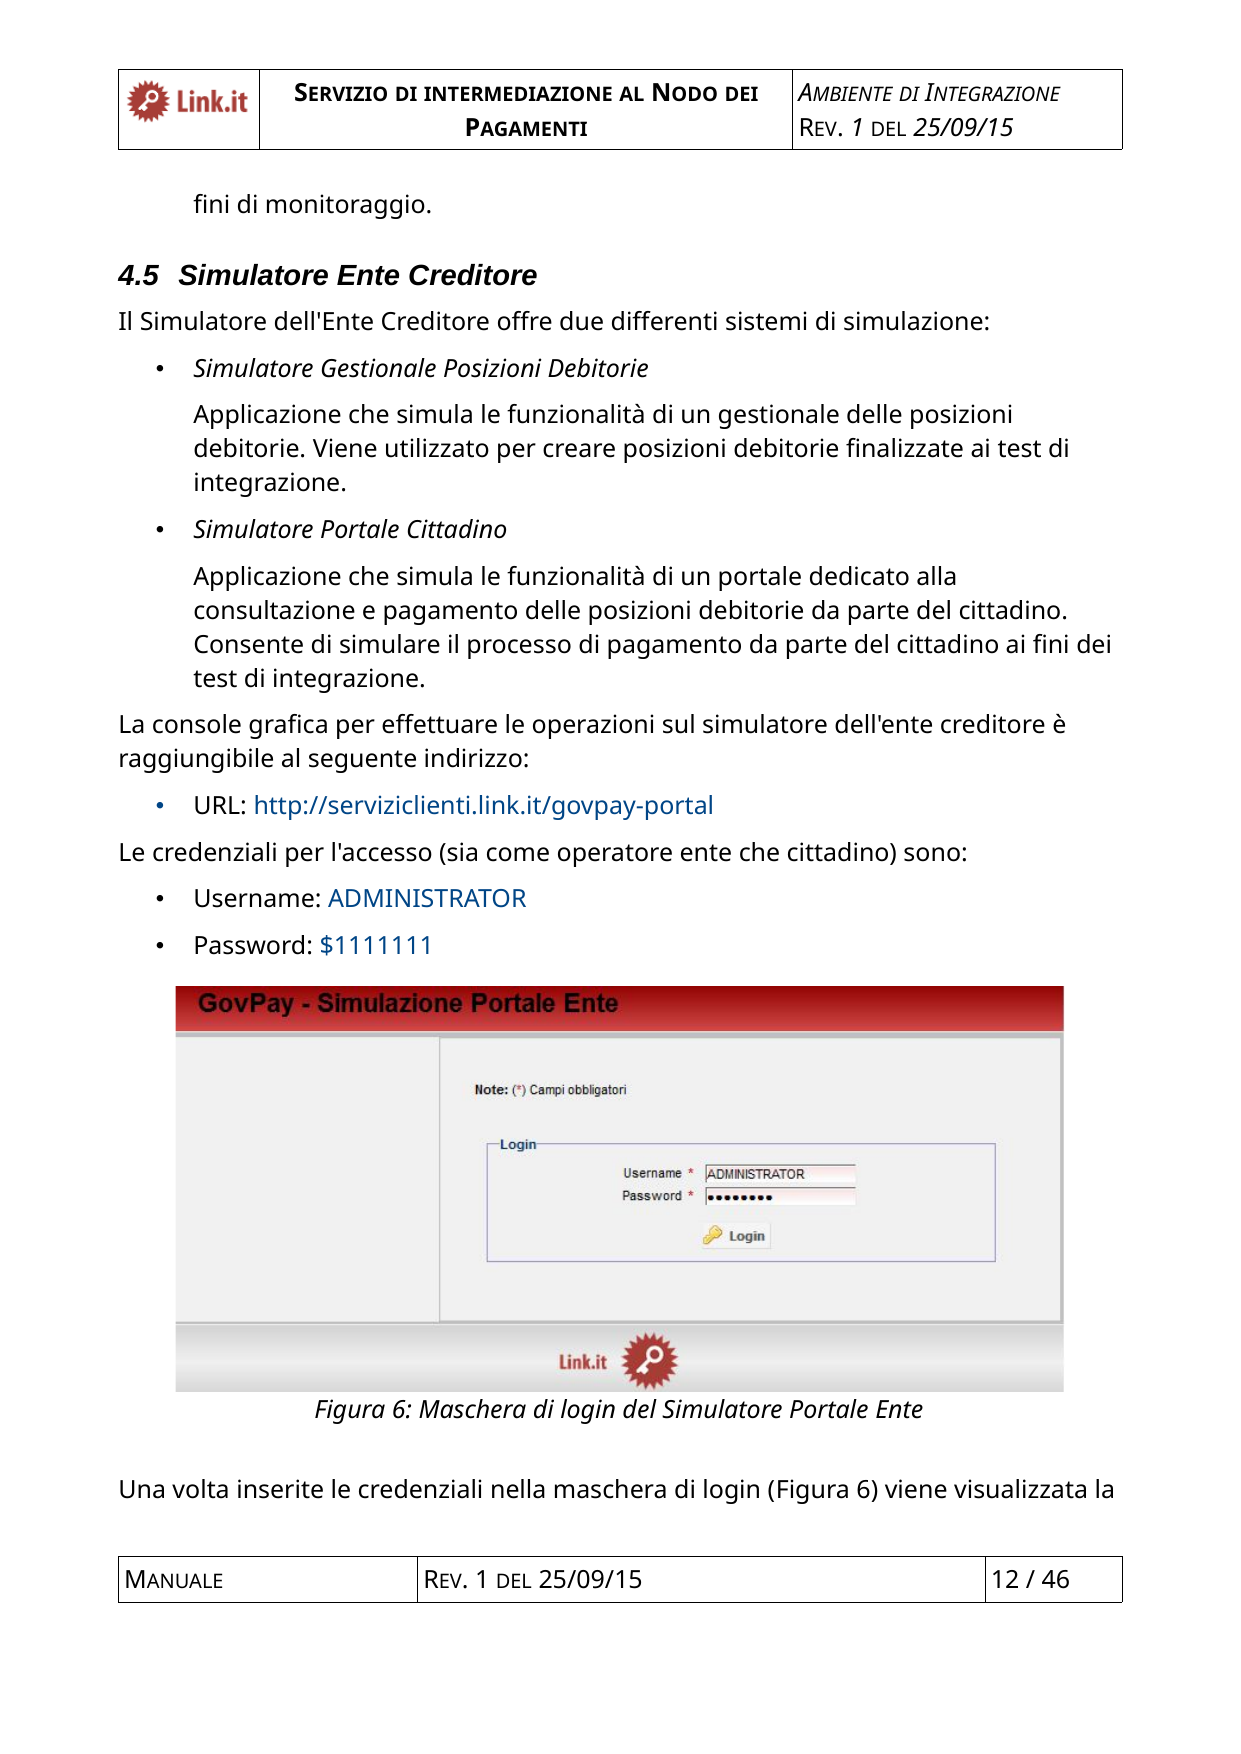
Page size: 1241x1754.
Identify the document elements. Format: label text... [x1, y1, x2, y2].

list fini di monitoraggio. [156, 186, 1122, 220]
text Le credenziali per l'accesso (sia come operatore ente che cittadino) sono: [118, 834, 1122, 868]
list Applicazione che simula le funzionalità di un gestionale delle posizioni debitorie. Viene utilizzato per creare posizioni debitorie finalizzate ai test di integrazione. [156, 397, 1122, 499]
text La console grafica per effettuare le operazioni sul simulatore dell'ente creditore è raggiungibile al seguente indirizzo: [118, 707, 1122, 775]
picture [123, 75, 254, 128]
list Simulatore Portale Cittadino [156, 512, 1122, 546]
subtitle Simulatore Ente Creditore [118, 258, 1122, 291]
list Password: $1111111 [156, 927, 1122, 961]
list Username: ADMINISTRATOR [156, 881, 1122, 915]
list Simulatore Gestionale Posizioni Debitorie [156, 350, 1122, 384]
text Figura 6: Maschera di login del Simulatore Portale Ente [180, 1392, 1060, 1426]
list URL: http://serviziclienti.link.it/govpay-portal [156, 788, 1122, 822]
text Il Simulatore dell'Ente Creditore offre due differenti sistemi di simulazione: [118, 304, 1122, 338]
picture [175, 986, 1065, 1392]
text Una volta inserite le credenziali nella maschera di login (Figura 6) viene visualizzata la [118, 1472, 1122, 1506]
list Applicazione che simula le funzionalità di un portale dedicato alla consultazione e pagamento delle posizioni debitorie da parte del cittadino. Consente di simulare il processo di pagamento da parte del cittadino ai fini dei test di integrazione. [156, 558, 1122, 694]
